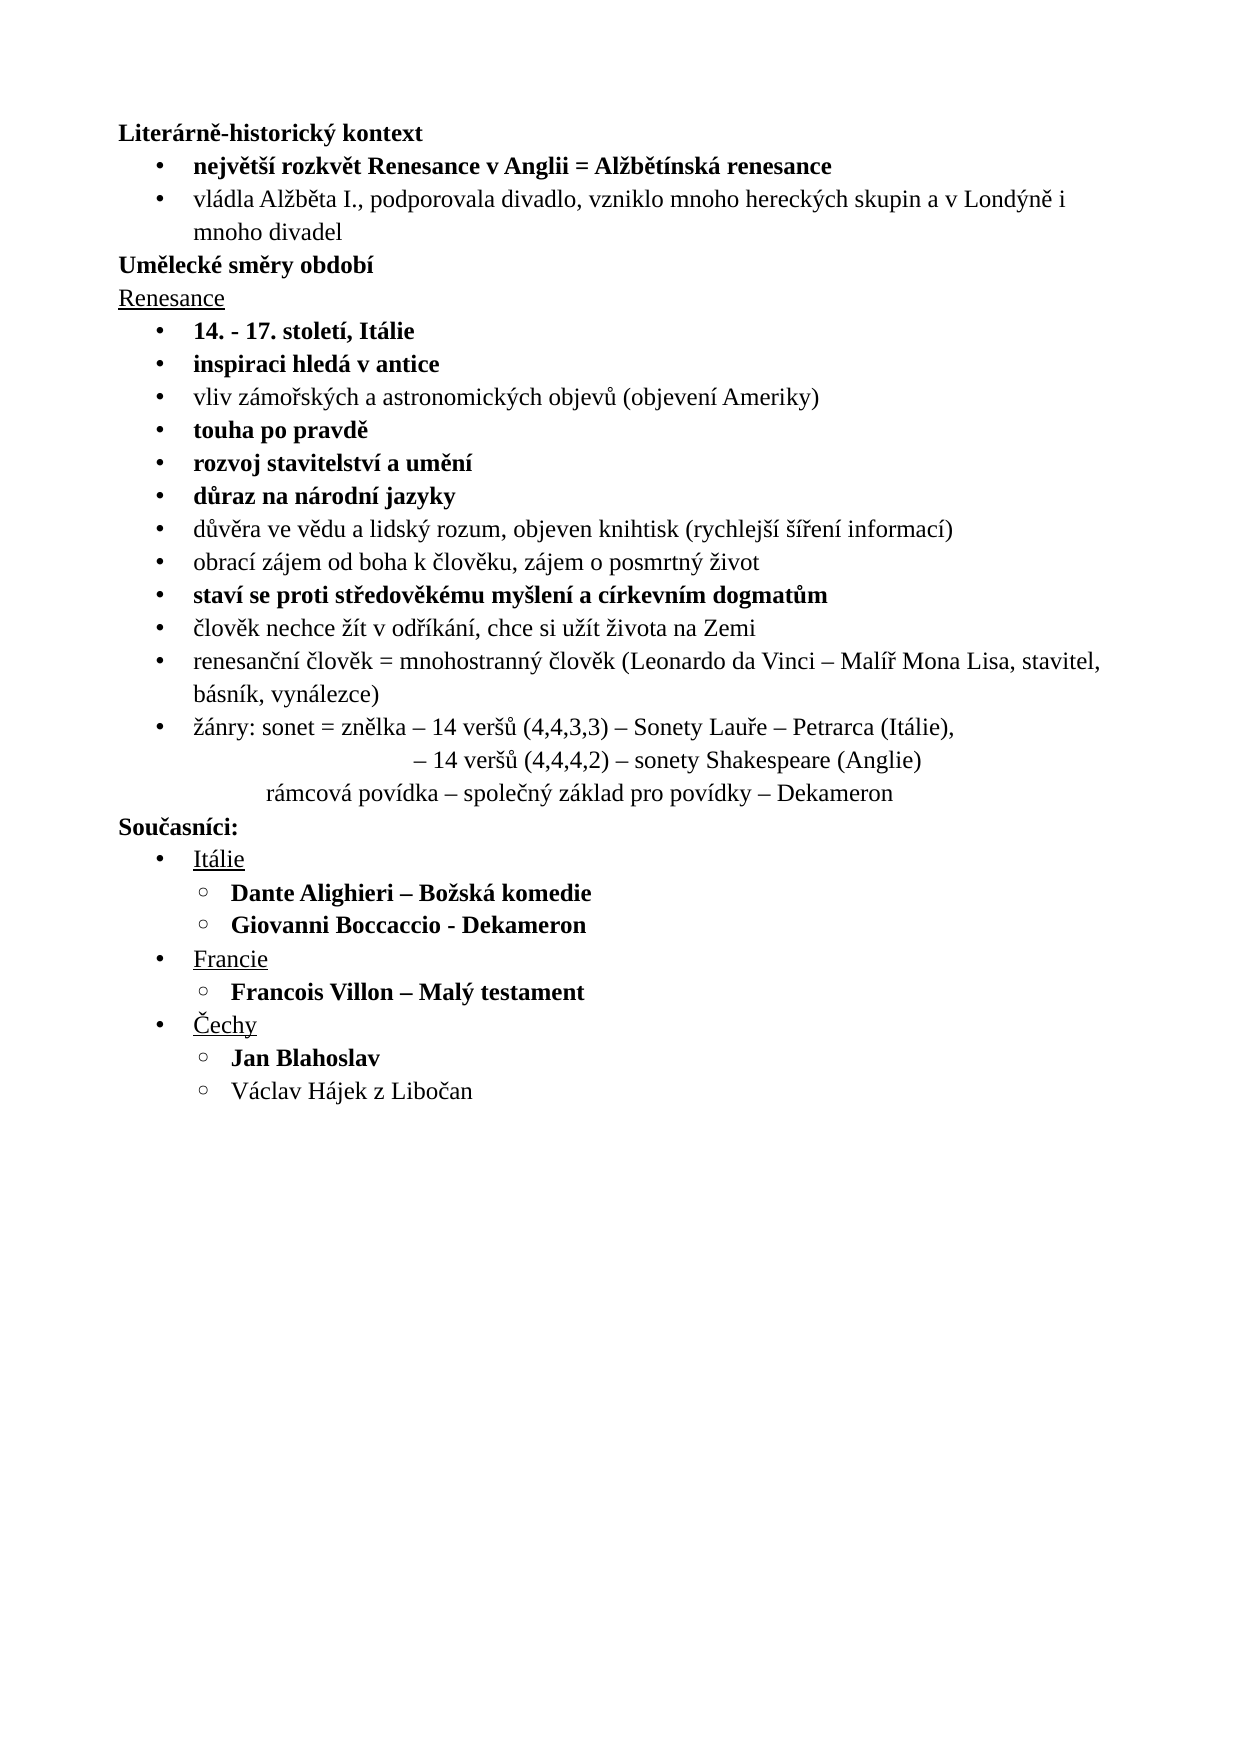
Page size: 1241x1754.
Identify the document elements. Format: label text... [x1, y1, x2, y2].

text Současníci: [118, 812, 1122, 840]
list Francois Villon – Malý testament [193, 977, 1122, 1005]
list Giovanni Boccaccio - Dekameron [193, 911, 1122, 939]
list Francie [156, 944, 1122, 972]
list 14. - 17. století, Itálie [156, 316, 1122, 345]
text Umělecké směry období [118, 250, 1122, 279]
list renesanční člověk = mnohostranný člověk (Leonardo da Vinci – Malíř Mona Lisa, stavitel, básník, vynálezce) [156, 646, 1122, 708]
list Dante Alighieri – Božská komedie [193, 878, 1122, 906]
list důraz na národní jazyky [156, 481, 1122, 510]
list Čechy [156, 1010, 1122, 1038]
list obrací zájem od boha k člověku, zájem o posmrtný život [156, 547, 1122, 576]
list inspiraci hledá v antice [156, 349, 1122, 378]
list člověk nechce žít v odříkání, chce si užít života na Zemi [156, 613, 1122, 642]
list důvěra ve vědu a lidský rozum, objeven knihtisk (rychlejší šíření informací) [156, 514, 1122, 543]
text Literárně-historický kontext [118, 118, 1122, 147]
list Václav Hájek z Libočan [193, 1076, 1122, 1104]
list rozvoj stavitelství a umění [156, 448, 1122, 477]
list žánry: sonet = znělka – 14 veršů (4,4,3,3) – Sonety Lauře – Petrarca (Itálie), [156, 712, 1122, 741]
list Itálie [156, 844, 1122, 873]
list Jan Blahoslav [193, 1043, 1122, 1071]
list staví se proti středověkému myšlení a církevním dogmatům [156, 580, 1122, 609]
text Renesance [118, 283, 1122, 312]
list největší rozkvět Renesance v Anglii = Alžbětínská renesance [156, 151, 1122, 180]
list vládla Alžběta I., podporovala divadlo, vzniklo mnoho hereckých skupin a v Londýně i mnoho divadel [156, 184, 1122, 246]
list vliv zámořských a astronomických objevů (objevení Ameriky) [156, 382, 1122, 411]
list touha po pravdě [156, 415, 1122, 444]
text – 14 veršů (4,4,4,2) – sonety Shakespeare (Anglie) [118, 746, 1122, 774]
text rámcová povídka – společný základ pro povídky – Dekameron [118, 778, 1122, 807]
